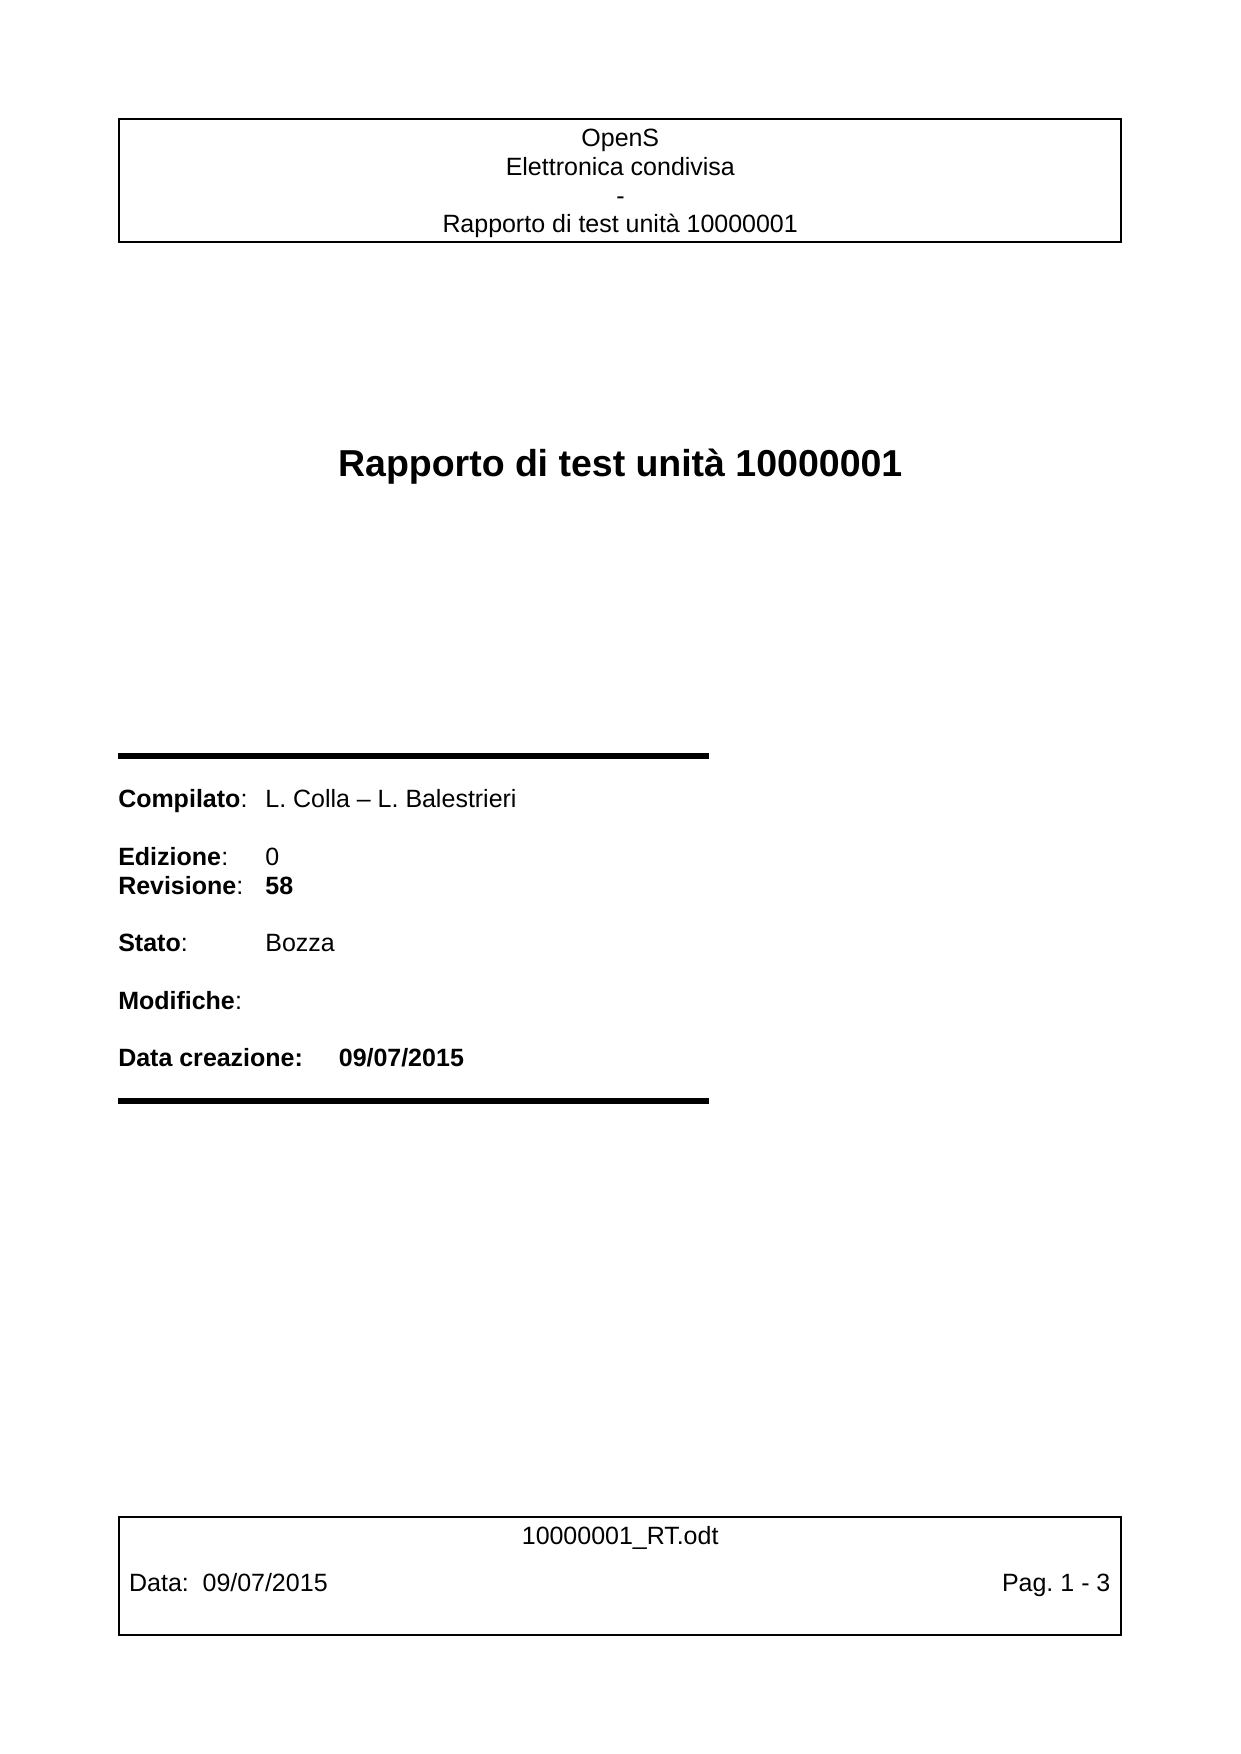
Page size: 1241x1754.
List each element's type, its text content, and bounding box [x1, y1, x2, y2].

text Modifiche: [118, 986, 1121, 1014]
text Compilato: L. Colla – L. Balestrieri [118, 784, 1121, 813]
title Rapporto di test unità 10000001 [118, 441, 1122, 484]
text Edizione: 0 [118, 842, 1121, 871]
text Stato: Bozza [118, 928, 1121, 957]
text Revisione: 58 [118, 871, 1121, 899]
text Data creazione: 07/09/2015 [118, 1043, 1121, 1072]
